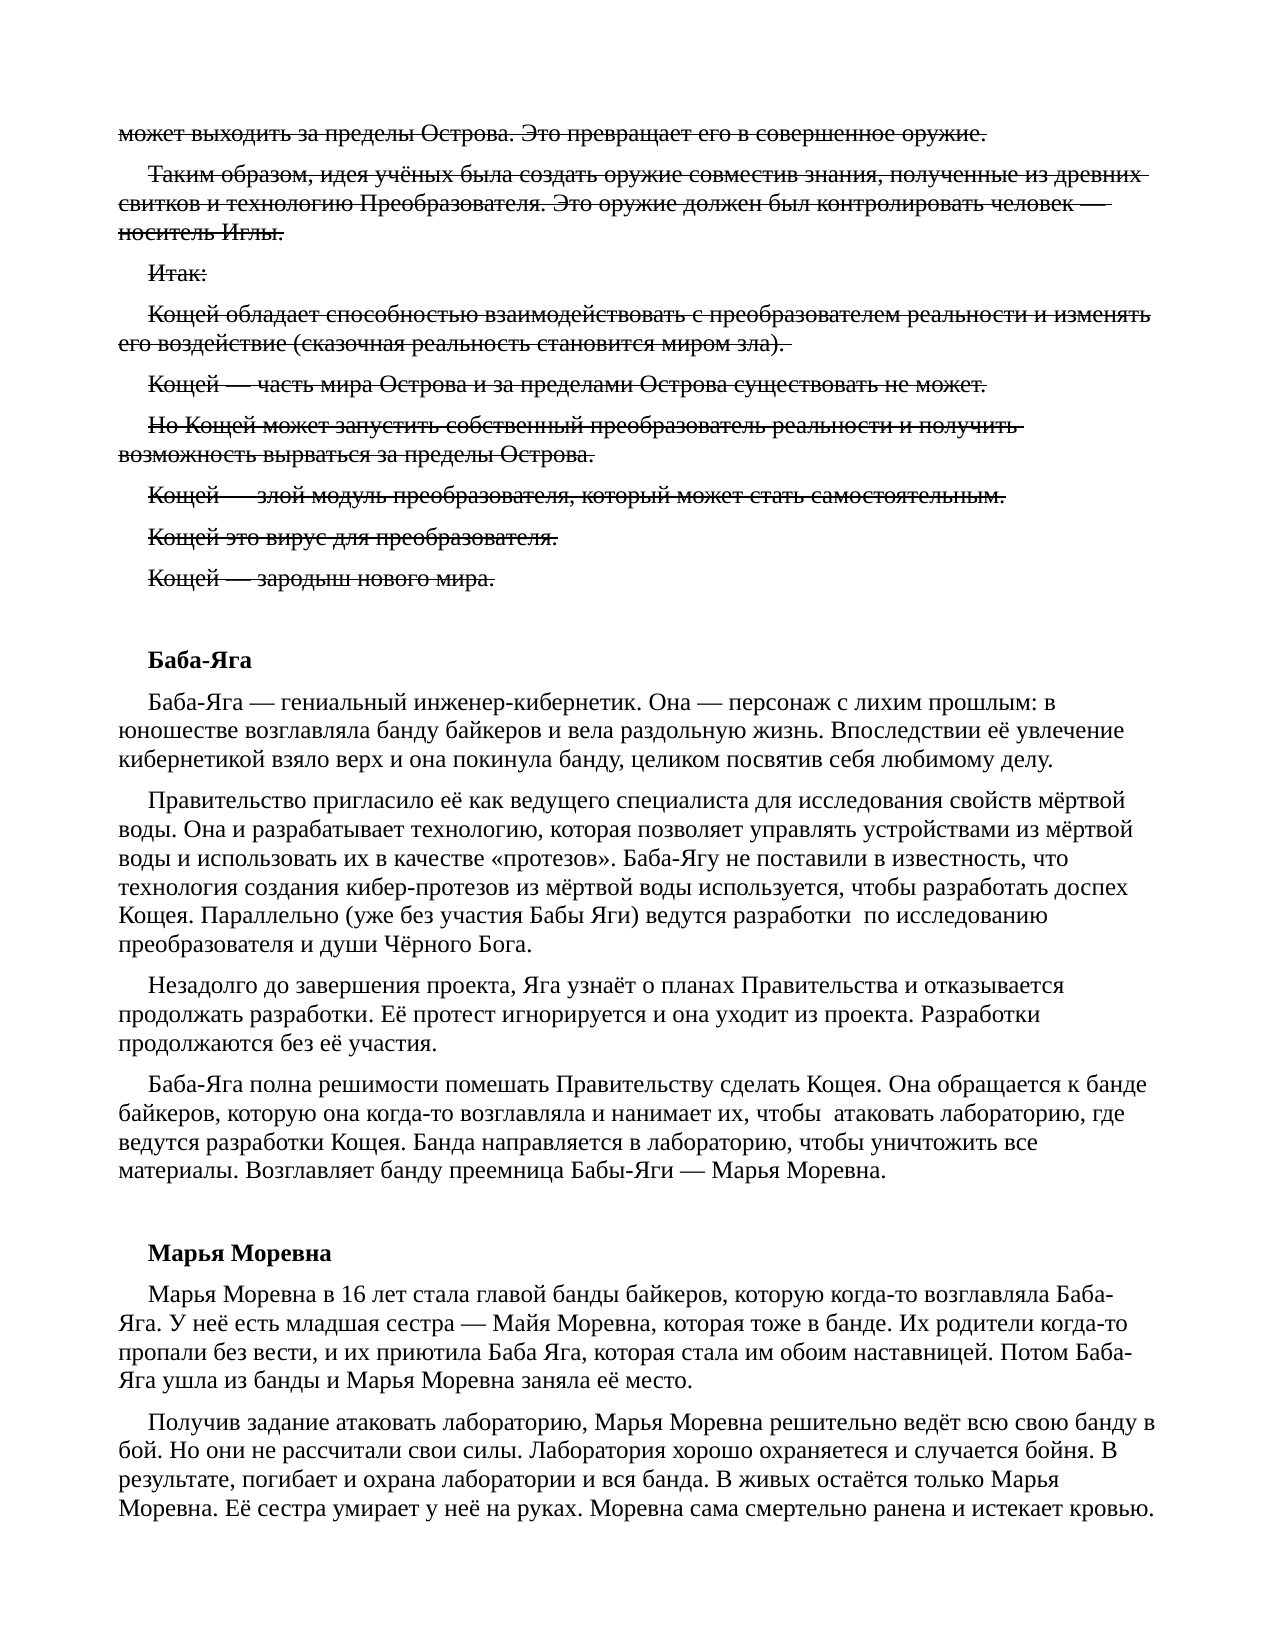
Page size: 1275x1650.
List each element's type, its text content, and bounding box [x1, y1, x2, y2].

text Правительство пригласило её как ведущего специалиста для исследования свойств мёртвой воды. Она и разрабатывает технологию, которая позволяет управлять устройствами из мёртвой воды и использовать их в качестве «протезов». Баба-Ягу не поставили в известность, что технология создания кибер-протезов из мёртвой воды используется, чтобы разработать доспех Кощея. Параллельно (уже без участия Бабы Яги) ведутся разработки по исследованию преобразователя и души Чёрного Бога. [118, 786, 1157, 958]
text Марья Моревна в 16 лет стала главой банды байкеров, которую когда-то возглавляла Баба-Яга. У неё есть младшая сестра — Майя Моревна, которая тоже в банде. Их родители когда-то пропали без вести, и их приютила Баба Яга, которая стала им обоим наставницей. Потом Баба-Яга ушла из банды и Марья Моревна заняла её место. [118, 1279, 1157, 1394]
text Марья Моревна [118, 1238, 1157, 1267]
text Баба-Яга [118, 646, 1157, 674]
text Итак: [118, 258, 1157, 287]
text Баба-Яга полна решимости помешать Правительству сделать Кощея. Она обращается к банде байкеров, которую она когда-то возглавляла и нанимает их, чтобы атаковать лабораторию, где ведутся разработки Кощея. Банда направляется в лабораторию, чтобы уничтожить все материалы. Возглавляет банду преемница Бабы-Яги — Марья Моревна. [118, 1069, 1157, 1184]
text Получив задание атаковать лабораторию, Марья Моревна решительно ведёт всю свою банду в бой. Но они не рассчитали свои силы. Лаборатория хорошо охраняетеся и случается бойня. В результате, погибает и охрана лаборатории и вся банда. В живых остаётся только Марья Моревна. Её сестра умирает у неё на руках. Моревна сама смертельно ранена и истекает кровью. [118, 1407, 1157, 1522]
text Незадолго до завершения проекта, Яга узнаёт о планах Правительства и отказывается продолжать разработки. Её протест игнорируется и она уходит из проекта. Разработки продолжаются без её участия. [118, 971, 1157, 1057]
text Таким образом, идея учёных была создать оружие совместив знания, полученные из древних свитков и технологию Преобразователя. Это оружие должен был контролировать человек — носитель Иглы. [118, 159, 1157, 246]
text Баба-Яга — гениальный инженер-кибернетик. Она — персонаж с лихим прошлым: в юношестве возглавляла банду байкеров и вела раздольную жизнь. Впоследствии её увлечение кибернетикой взяло верх и она покинула банду, целиком посвятив себя любимому делу. [118, 687, 1157, 773]
text Кощей обладает способностью взаимодействовать с преобразователем реальности и изменять его воздействие (сказочная реальность становится миром зла). [118, 299, 1157, 357]
text Кощей — зародыш нового мира. [118, 563, 1157, 592]
text Кощей это вирус для преобразователя. [118, 522, 1157, 551]
text Кощей — злой модуль преобразователя, который может стать самостоятельным. [118, 481, 1157, 509]
text может выходить за пределы Острова. Это превращает его в совершенное оружие. [118, 118, 1157, 147]
text Кощей — часть мира Острова и за пределами Острова существовать не может. [118, 369, 1157, 398]
text Но Кощей может запустить собственный преобразователь реальности и получить возможность вырваться за пределы Острова. [118, 411, 1157, 468]
